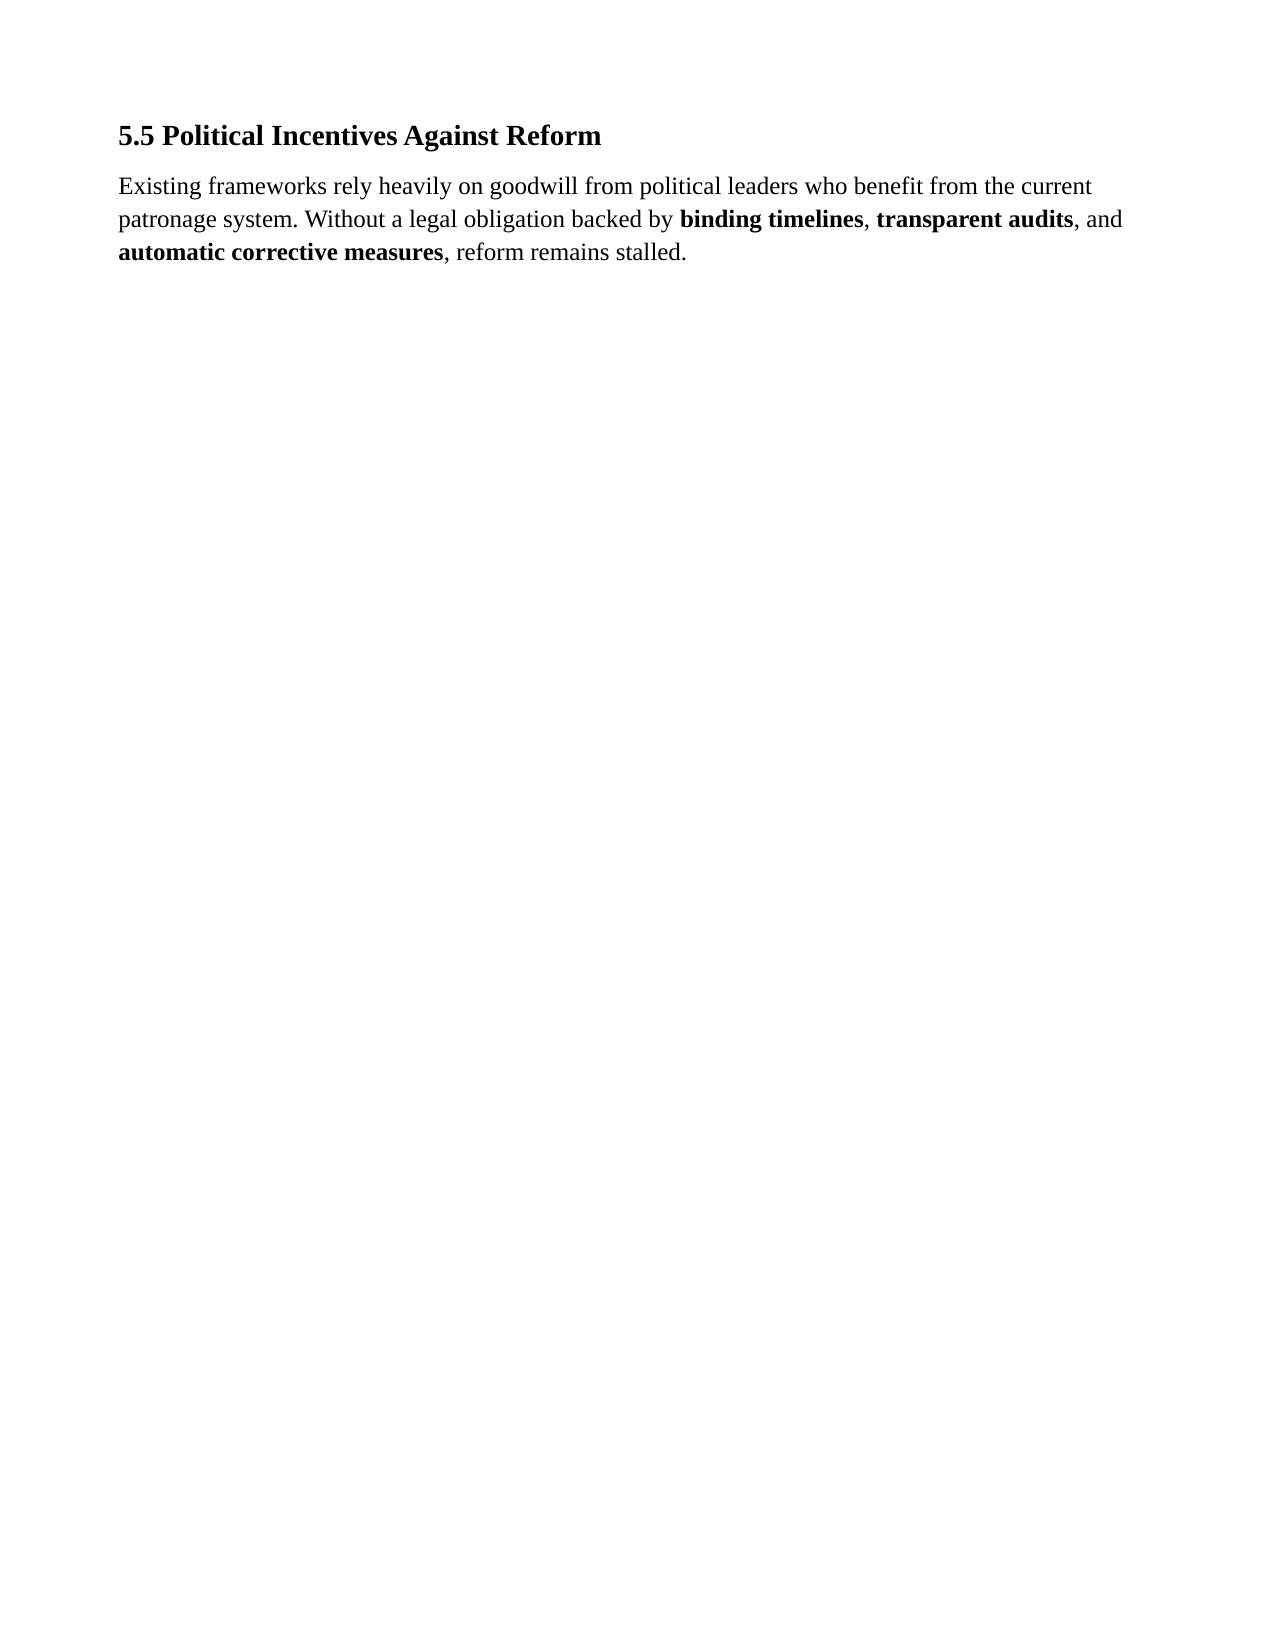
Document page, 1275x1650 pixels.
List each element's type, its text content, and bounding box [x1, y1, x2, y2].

subtitle 5.5 Political Incentives Against Reform [118, 118, 1157, 152]
text Existing frameworks rely heavily on goodwill from political leaders who benefit from the current patronage system. Without a legal obligation backed by binding timelines, transparent audits, and automatic corrective measures, reform remains stalled. [118, 171, 1157, 266]
